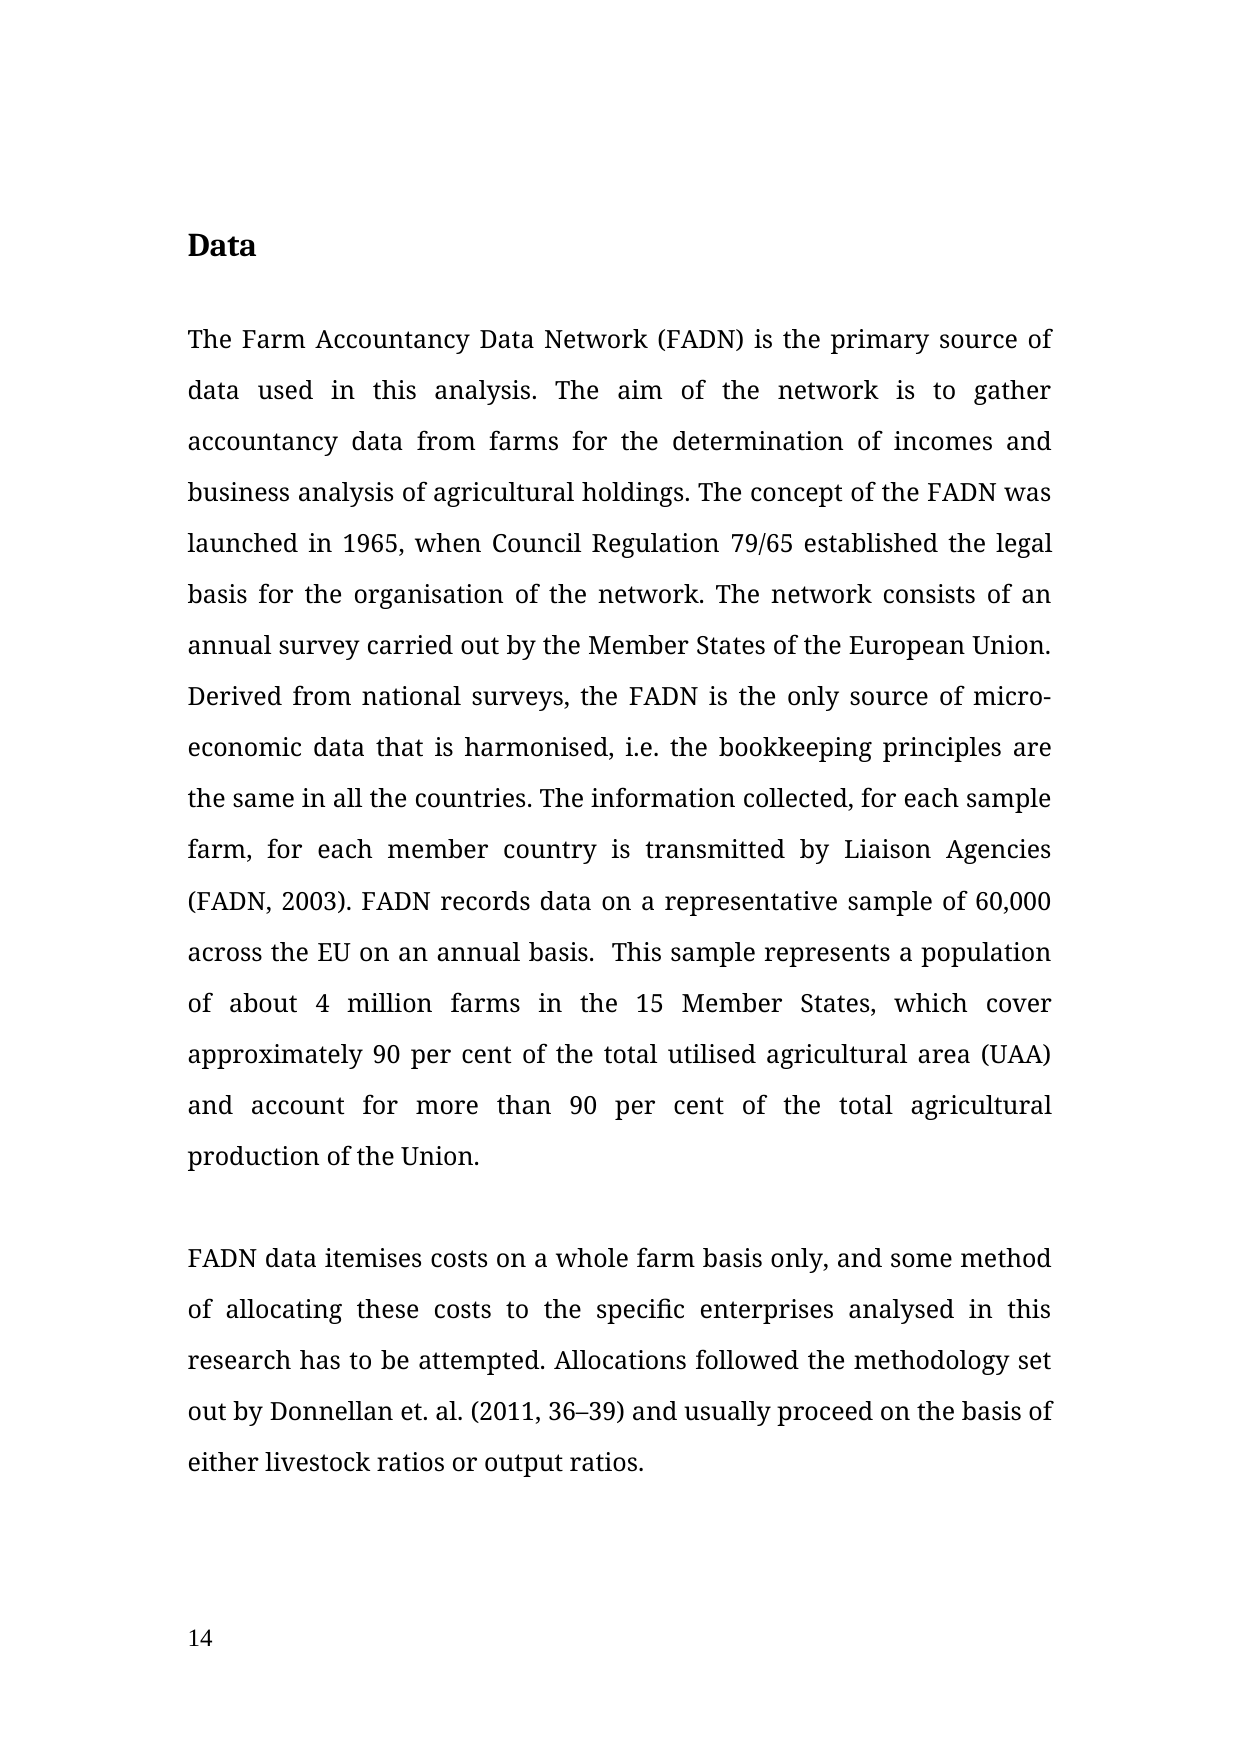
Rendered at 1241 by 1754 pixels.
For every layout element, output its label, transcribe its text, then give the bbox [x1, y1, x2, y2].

text FADN data itemises costs on a whole farm basis only, and some method of allocating these costs to the specific enterprises analysed in this research has to be attempted. Allocations followed the methodology set out by Donnellan et. al. (2011, 36–39)⁠ and usually proceed on the basis of either livestock ratios or output ratios. [187, 1240, 1053, 1479]
subtitle Data [187, 226, 1053, 264]
text The Farm Accountancy Data Network (FADN) is the primary source of data used in this analysis. The aim of the network is to gather accountancy data from farms for the determination of incomes and business analysis of agricultural holdings. The concept of the FADN was launched in 1965, when Council Regulation 79/65 established the legal basis for the organisation of the network. The network consists of an annual survey carried out by the Member States of the European Union. Derived from national surveys, the FADN is the only source of micro-economic data that is harmonised, i.e. the bookkeeping principles are the same in all the countries. The information collected, for each sample farm, for each member country is transmitted by Liaison Agencies (FADN, 2003). FADN records data on a representative sample of 60,000 across the EU on an annual basis. This sample represents a population of about 4 million farms in the 15 Member States, which cover approximately 90 per cent of the total utilised agricultural area (UAA) and account for more than 90 per cent of the total agricultural production of the Union. [187, 322, 1053, 1172]
